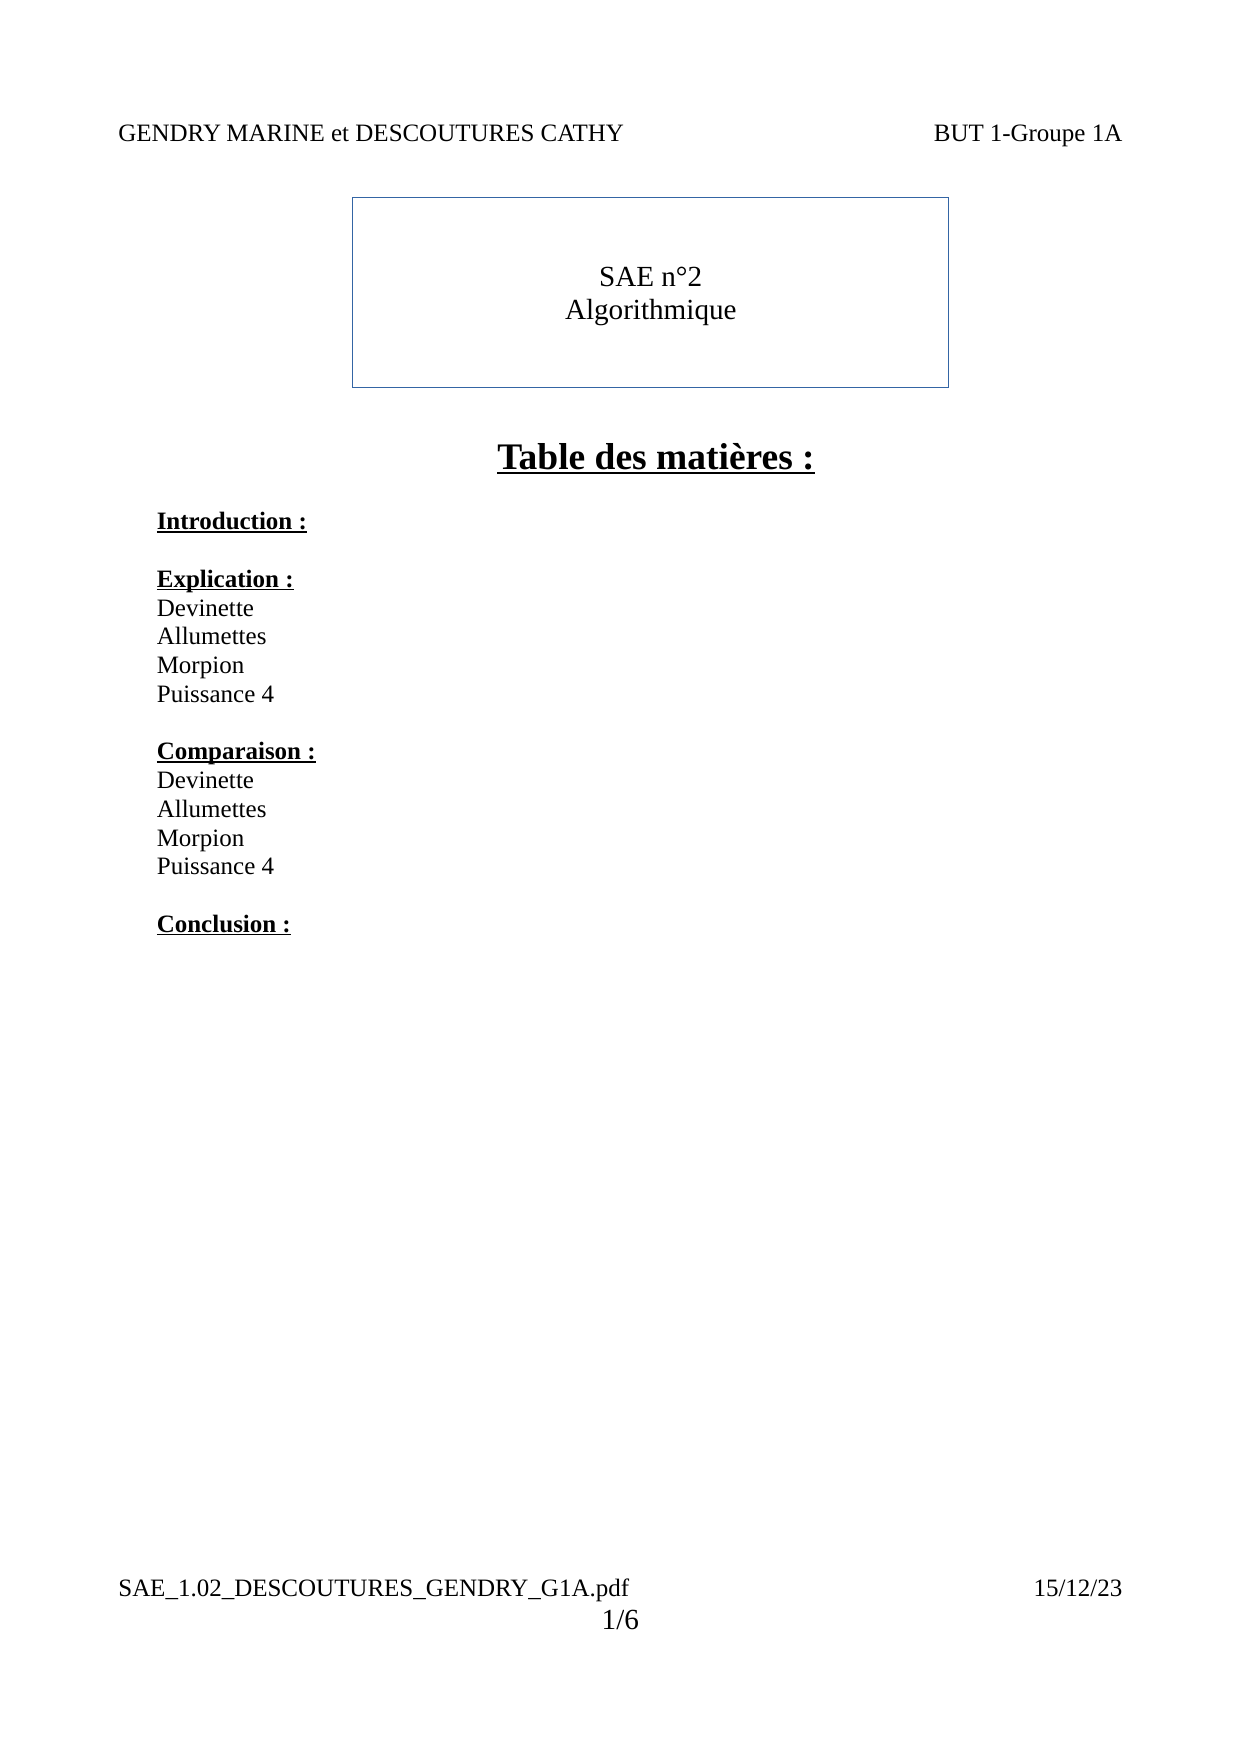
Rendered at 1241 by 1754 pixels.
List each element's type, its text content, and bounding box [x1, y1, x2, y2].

text SAE n°2 [362, 259, 939, 292]
text Algorithmique [362, 292, 939, 326]
